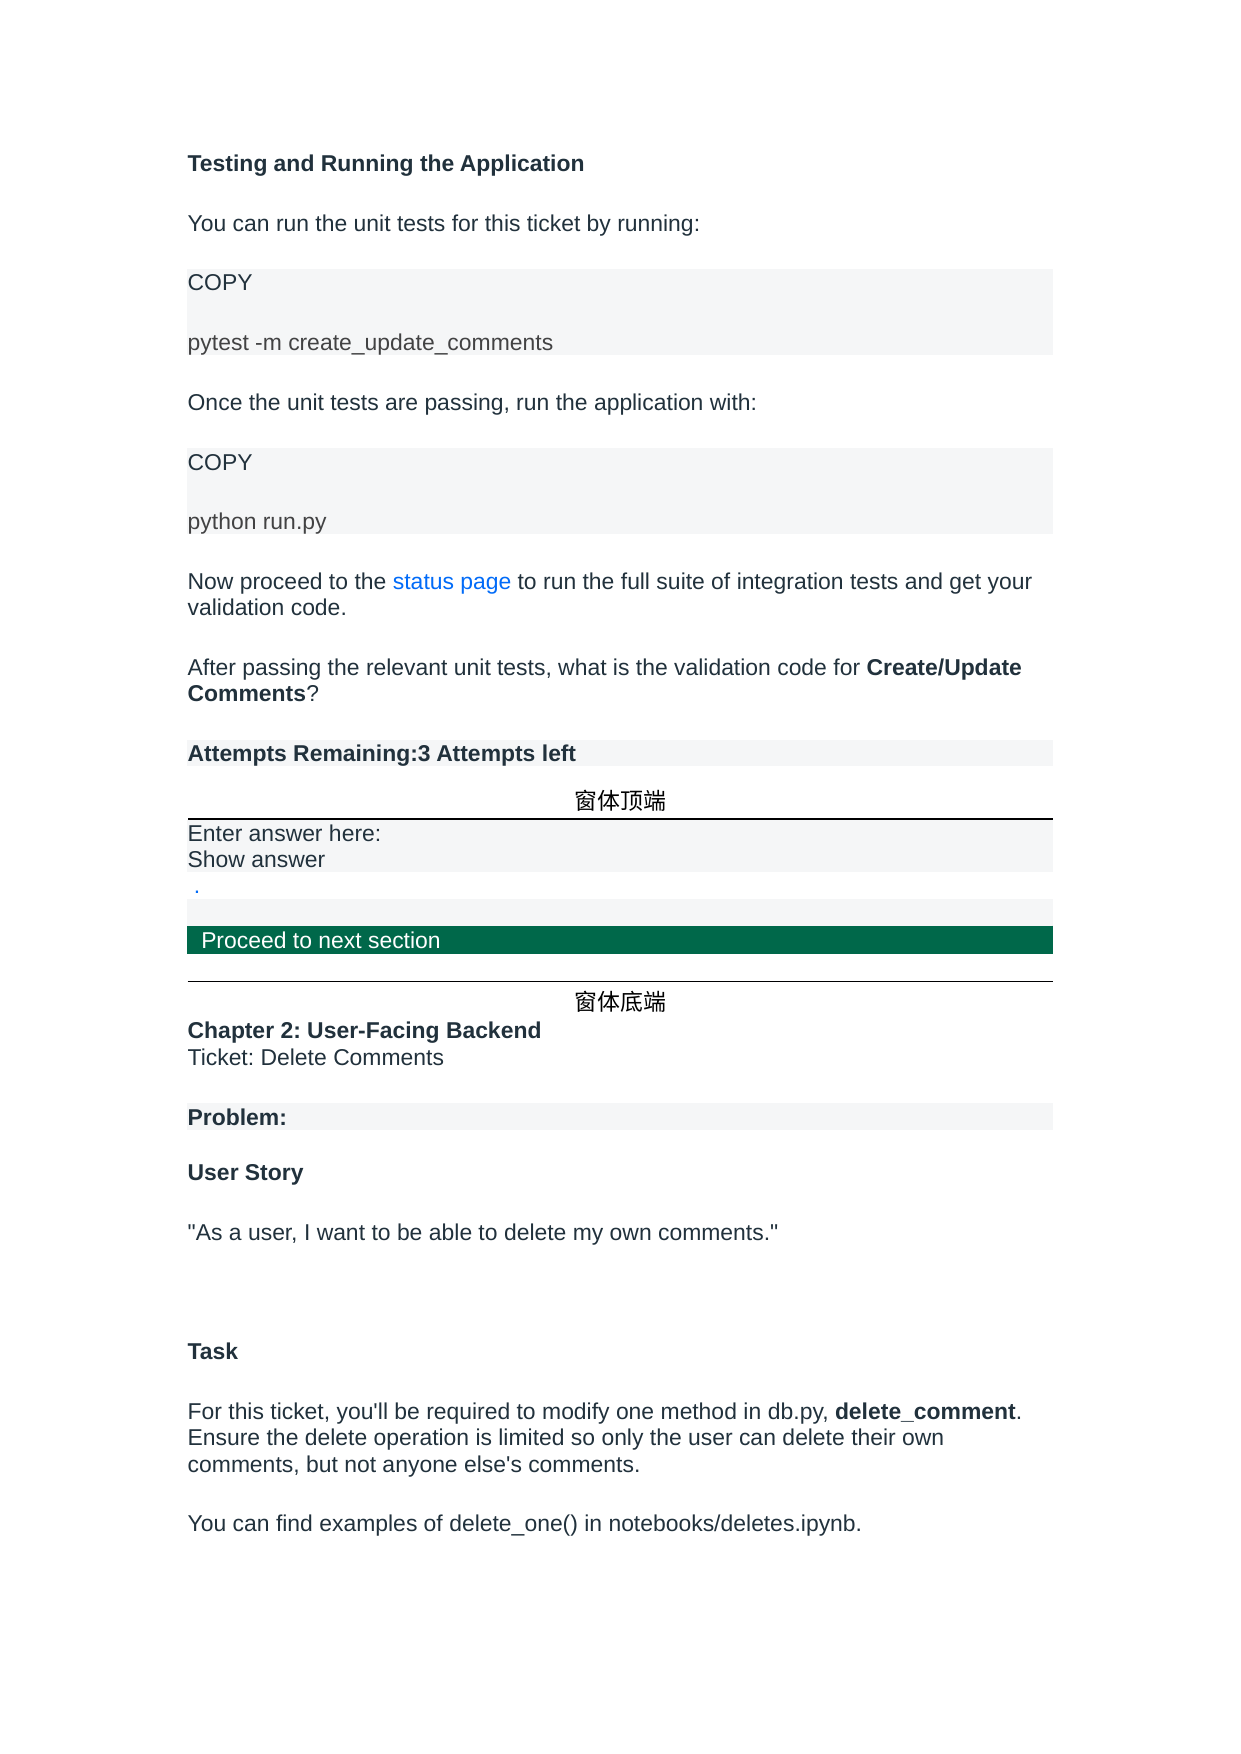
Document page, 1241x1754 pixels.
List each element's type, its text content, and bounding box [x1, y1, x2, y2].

text COPY [187, 269, 1053, 296]
text Task [187, 1338, 1053, 1364]
text . [187, 872, 1053, 899]
text Testing and Running the Application [187, 150, 1053, 176]
text Show answer [187, 846, 1053, 872]
text For this ticket, you'll be required to modify one method in db.py, delete_comment. Ensure the delete operation is limited so only the user can delete their own comments, but not anyone else's comments. [187, 1398, 1053, 1477]
text You can run the unit tests for this ticket by running: [187, 210, 1053, 236]
text Enter answer here: [187, 820, 1053, 846]
text Chapter 2: User-Facing Backend [187, 1017, 1053, 1044]
subtitle Ticket: Delete Comments [187, 1044, 1053, 1070]
text Proceed to next section [189, 927, 1052, 953]
text Now proceed to the status page to run the full suite of integration tests and get your validation code. [187, 568, 1053, 621]
text After passing the relevant unit tests, what is the validation code for Create/Update Comments? [187, 654, 1053, 707]
text 窗体顶端 [187, 783, 1053, 820]
text python run.py [187, 508, 1053, 534]
text You can find examples of delete_one() in notebooks/deletes.ipynb. [187, 1510, 1053, 1537]
text Problem: [187, 1103, 1053, 1130]
text 窗体底端 [187, 982, 1053, 1017]
text User Story [187, 1159, 1053, 1185]
text Attempts Remaining:3 Attempts left [187, 740, 1053, 766]
text COPY [187, 448, 1053, 475]
text Once the unit tests are passing, run the application with: [187, 389, 1053, 415]
text "As a user, I want to be able to delete my own comments." [187, 1219, 1053, 1245]
text pytest -m create_update_comments [187, 329, 1053, 355]
